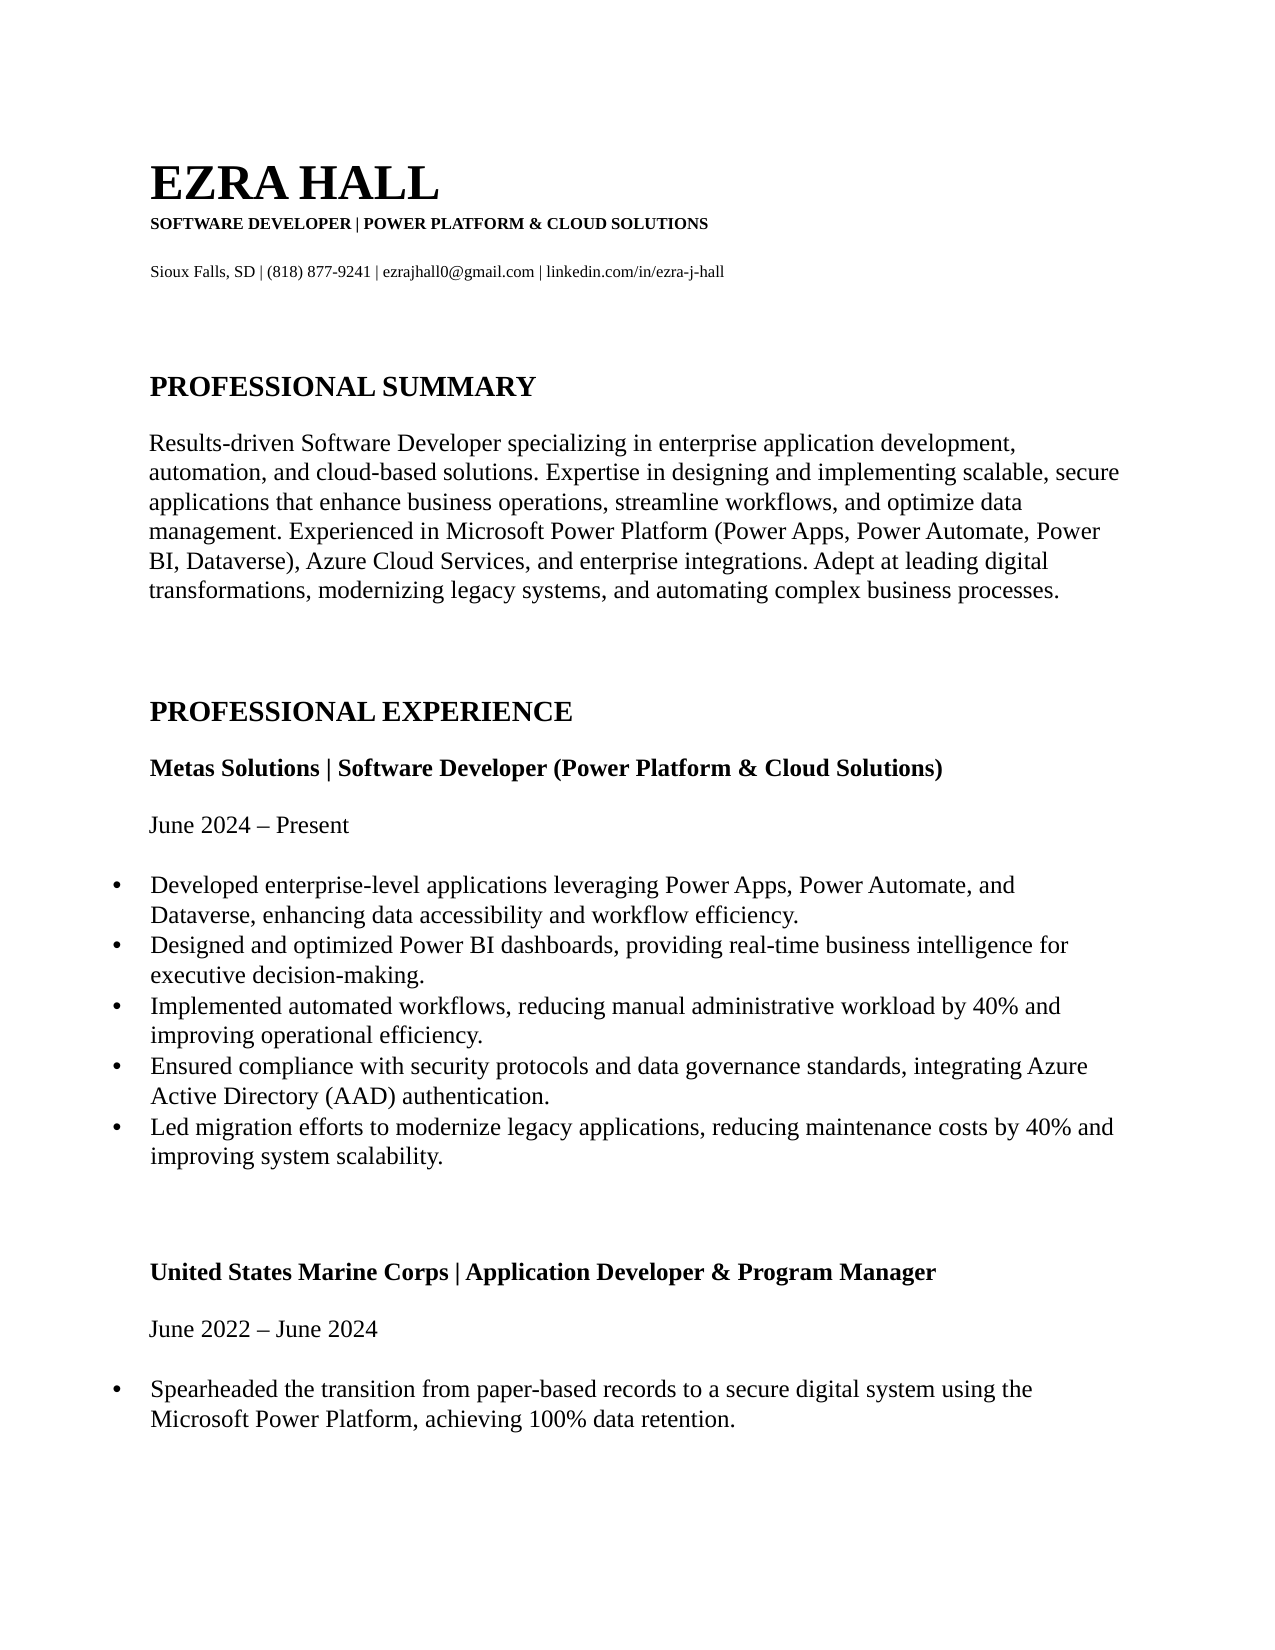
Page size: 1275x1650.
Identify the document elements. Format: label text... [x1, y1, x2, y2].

text June 2022 – June 2024 [148, 1314, 1124, 1343]
list Spearheaded the transition from paper-based records to a secure digital system using the Microsoft Power Platform, achieving 100% data retention. [112, 1374, 1124, 1433]
list Implemented automated workflows, reducing manual administrative workload by 40% and improving operational efficiency. [112, 991, 1124, 1049]
text Sioux Falls, SD | (818) 877-9241 | ezrajhall0@gmail.com | linkedin.com/in/ezra-j-hall [150, 262, 1124, 281]
list Led migration efforts to modernize legacy applications, reducing maintenance costs by 40% and improving system scalability. [112, 1112, 1124, 1170]
text SOFTWARE DEVELOPER | POWER PLATFORM & CLOUD SOLUTIONS [150, 214, 1124, 233]
text June 2024 – Present [148, 810, 1124, 839]
text EZRA HALL [150, 152, 1124, 210]
subtitle Metas Solutions | Software Developer (Power Platform & Cloud Solutions) [149, 753, 1124, 782]
text Results-driven Software Developer specializing in enterprise application development, automation, and cloud-based solutions. Expertise in designing and implementing scalable, secure applications that enhance business operations, streamline workflows, and optimize data management. Experienced in Microsoft Power Platform (Power Apps, Power Automate, Power BI, Dataverse), Azure Cloud Services, and enterprise integrations. Adept at leading digital transformations, modernizing legacy systems, and automating complex business processes. [148, 428, 1124, 604]
subtitle PROFESSIONAL EXPERIENCE [149, 694, 1124, 728]
list Designed and optimized Power BI dashboards, providing real-time business intelligence for executive decision-making. [112, 931, 1124, 989]
subtitle PROFESSIONAL SUMMARY [149, 369, 1124, 403]
subtitle United States Marine Corps | Application Developer & Program Manager [149, 1257, 1124, 1286]
list Developed enterprise-level applications leveraging Power Apps, Power Automate, and Dataverse, enhancing data accessibility and workflow efficiency. [112, 870, 1124, 928]
list Ensured compliance with security protocols and data governance standards, integrating Azure Active Directory (AAD) authentication. [112, 1051, 1124, 1110]
